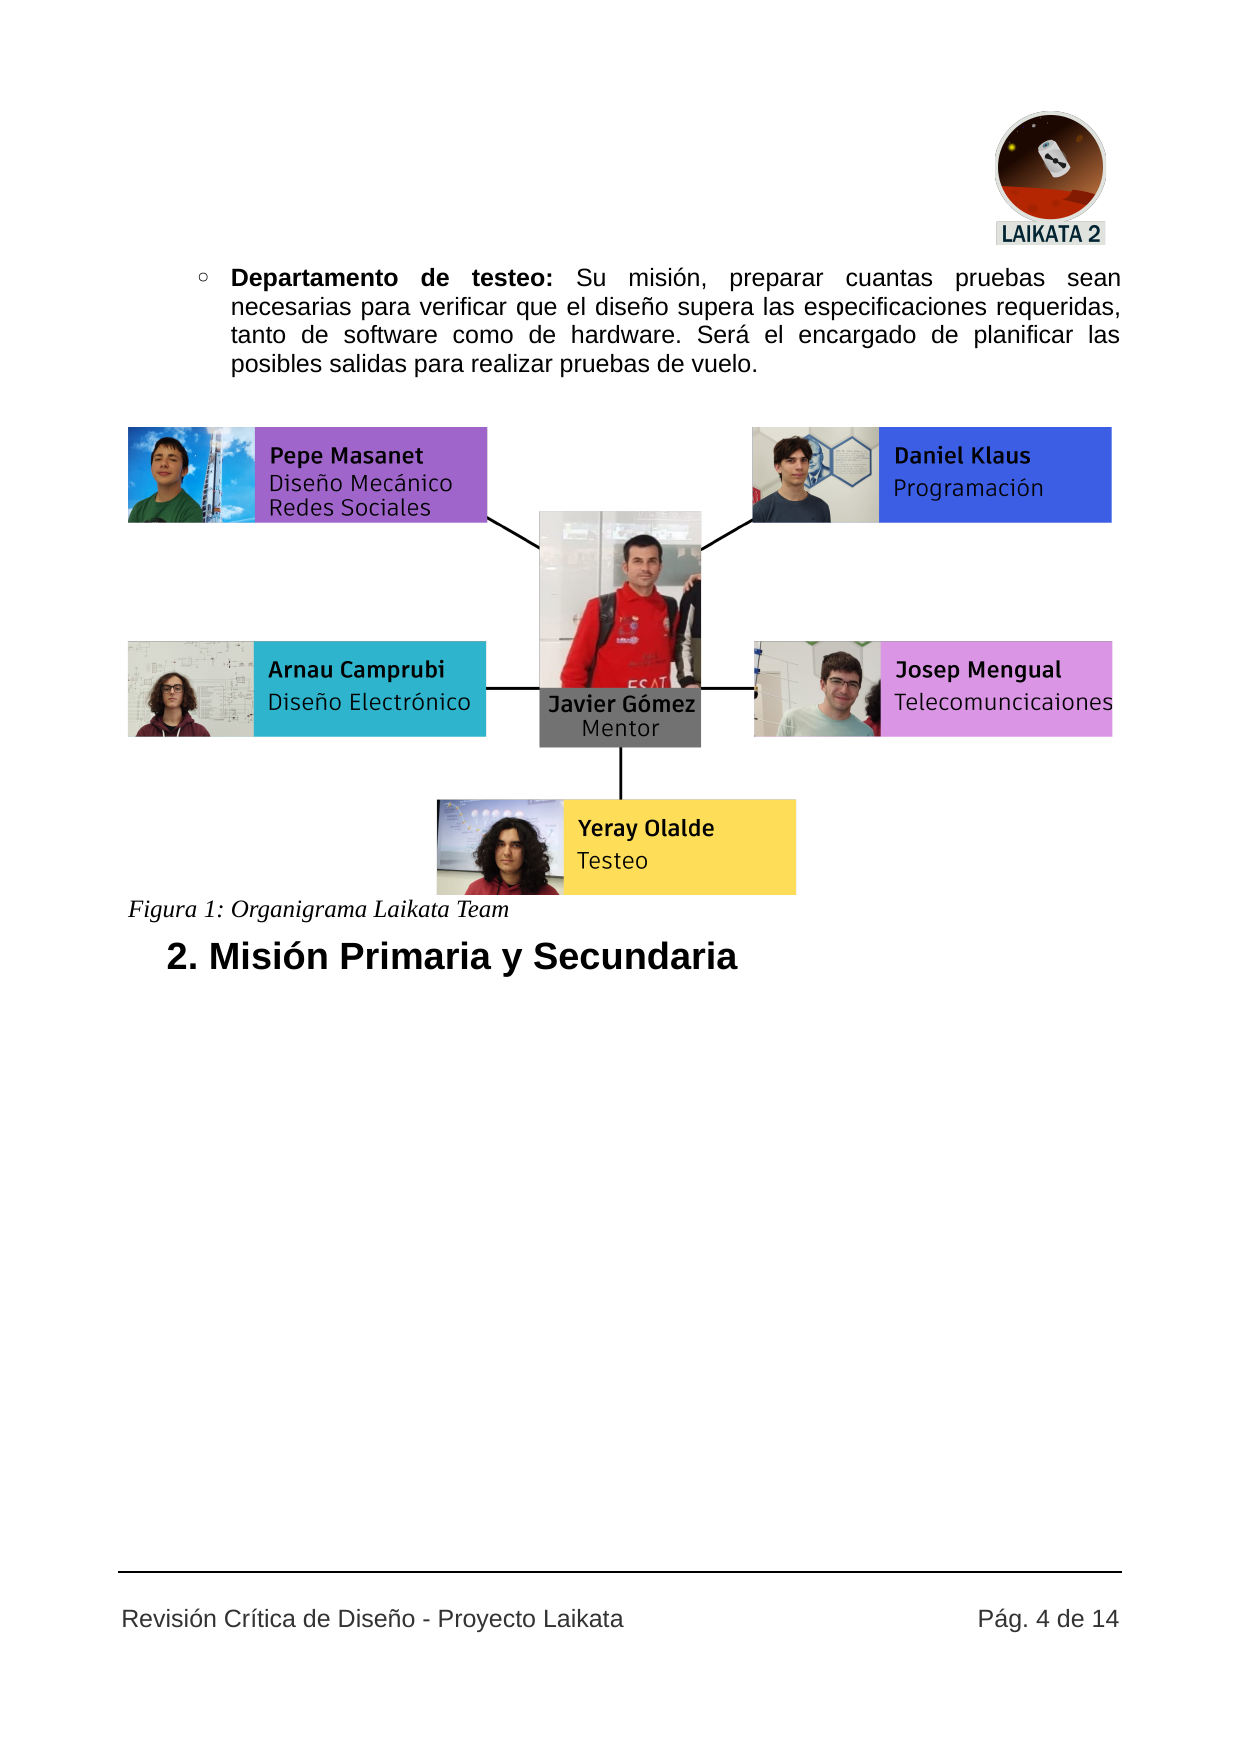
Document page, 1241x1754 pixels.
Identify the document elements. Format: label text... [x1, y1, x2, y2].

subtitle Misión Primaria y Secundaria [156, 679, 1122, 978]
list [128, 415, 1112, 427]
picture [127, 427, 1113, 895]
list Departamento de testeo: Su misión, preparar cuantas pruebas sean necesarias para verificar que el diseño supera las especificaciones requeridas, tanto de software como de hardware. Será el encargado de planificar las posibles salidas para realizar pruebas de vuelo. [193, 263, 1122, 378]
picture [995, 111, 1107, 245]
list Figura 1: Organigrama Laikata Team [128, 895, 1112, 923]
list [128, 923, 1112, 934]
